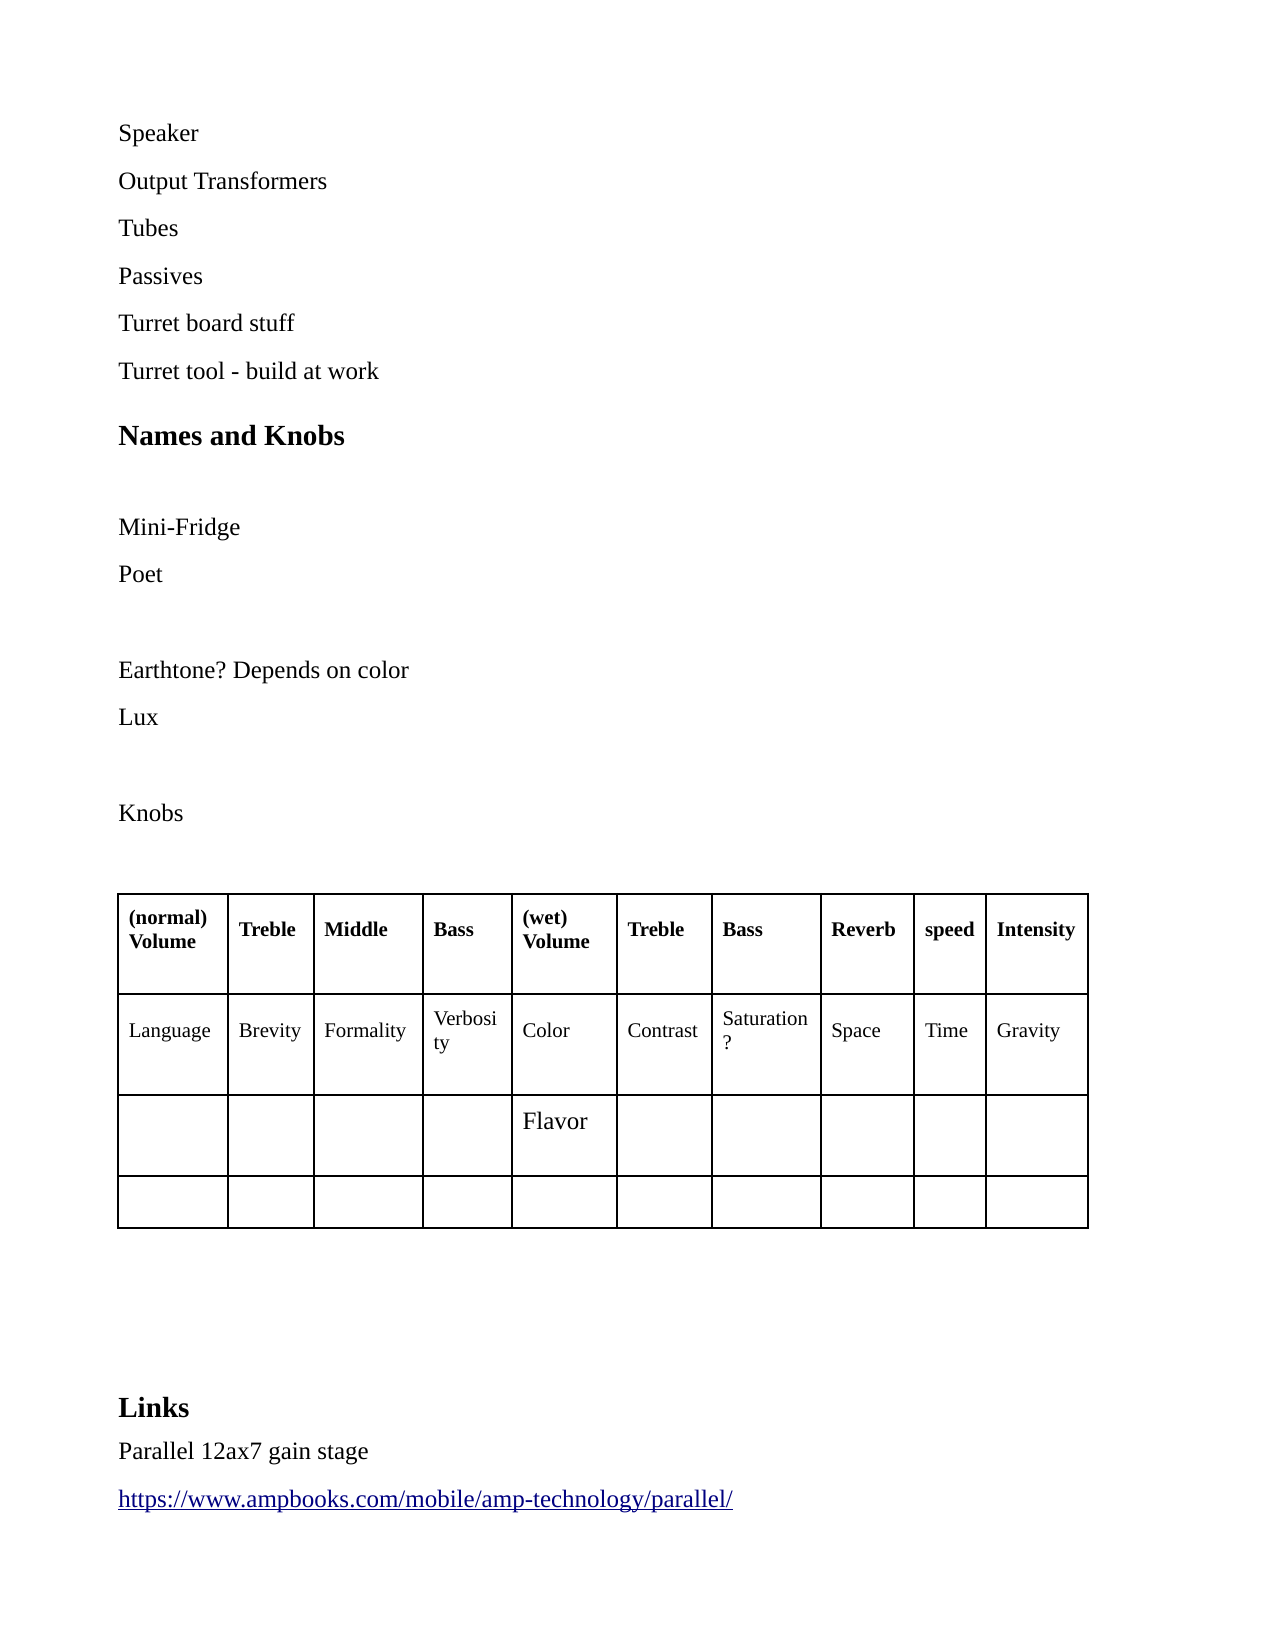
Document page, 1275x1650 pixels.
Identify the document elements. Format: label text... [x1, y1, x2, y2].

table_cell Brevity [229, 995, 313, 1094]
table_cell [987, 1096, 1087, 1175]
text Lux [118, 702, 1157, 731]
table_cell [822, 1096, 913, 1175]
text Passives [118, 261, 1157, 290]
table_cell Flavor [513, 1096, 616, 1175]
text Tubes [118, 213, 1157, 242]
table_header Reverb [822, 895, 913, 993]
text Knobs [118, 798, 1157, 826]
table_header Treble [229, 895, 313, 993]
table_header Treble [618, 895, 711, 993]
text Speaker [118, 118, 1157, 147]
table_cell Time [915, 995, 985, 1094]
table_cell [315, 1096, 422, 1175]
table_cell [229, 1096, 313, 1175]
table_header Bass [424, 895, 511, 993]
text https://www.ampbooks.com/mobile/amp-technology/parallel/ [118, 1484, 1157, 1512]
text Turret tool - build at work [118, 356, 1157, 385]
table_cell Verbosity [424, 995, 511, 1094]
text Output Transformers [118, 166, 1157, 194]
table_header speed [915, 895, 985, 993]
text Mini-Fridge [118, 512, 1157, 541]
text Poet [118, 559, 1157, 588]
table_cell Space [822, 995, 913, 1094]
table_header (normal) Volume [119, 895, 227, 993]
table_cell [513, 1177, 616, 1227]
table_cell [915, 1177, 985, 1227]
table_cell Saturation? [713, 995, 820, 1094]
table_cell [713, 1177, 820, 1227]
table_cell [713, 1096, 820, 1175]
text Parallel 12ax7 gain stage [118, 1436, 1157, 1465]
table_cell [229, 1177, 313, 1227]
text Earthtone? Depends on color [118, 655, 1157, 683]
table_cell Color [513, 995, 616, 1094]
text Turret board stuff [118, 308, 1157, 337]
table_header Intensity [987, 895, 1087, 993]
table_cell [618, 1177, 711, 1227]
table_cell Language [119, 995, 227, 1094]
table_header Middle [315, 895, 422, 993]
table_cell [119, 1177, 227, 1227]
subtitle Names and Knobs [118, 418, 1157, 452]
table_header Bass [713, 895, 820, 993]
table_cell [315, 1177, 422, 1227]
table_cell Formality [315, 995, 422, 1094]
subtitle Links [118, 1390, 1157, 1423]
table_cell [424, 1177, 511, 1227]
table_cell [915, 1096, 985, 1175]
table_cell [822, 1177, 913, 1227]
table_cell [119, 1096, 227, 1175]
table_cell Contrast [618, 995, 711, 1094]
table_header (wet) Volume [513, 895, 616, 993]
table_cell [424, 1096, 511, 1175]
table_cell [987, 1177, 1087, 1227]
table_cell Gravity [987, 995, 1087, 1094]
table_cell [618, 1096, 711, 1175]
